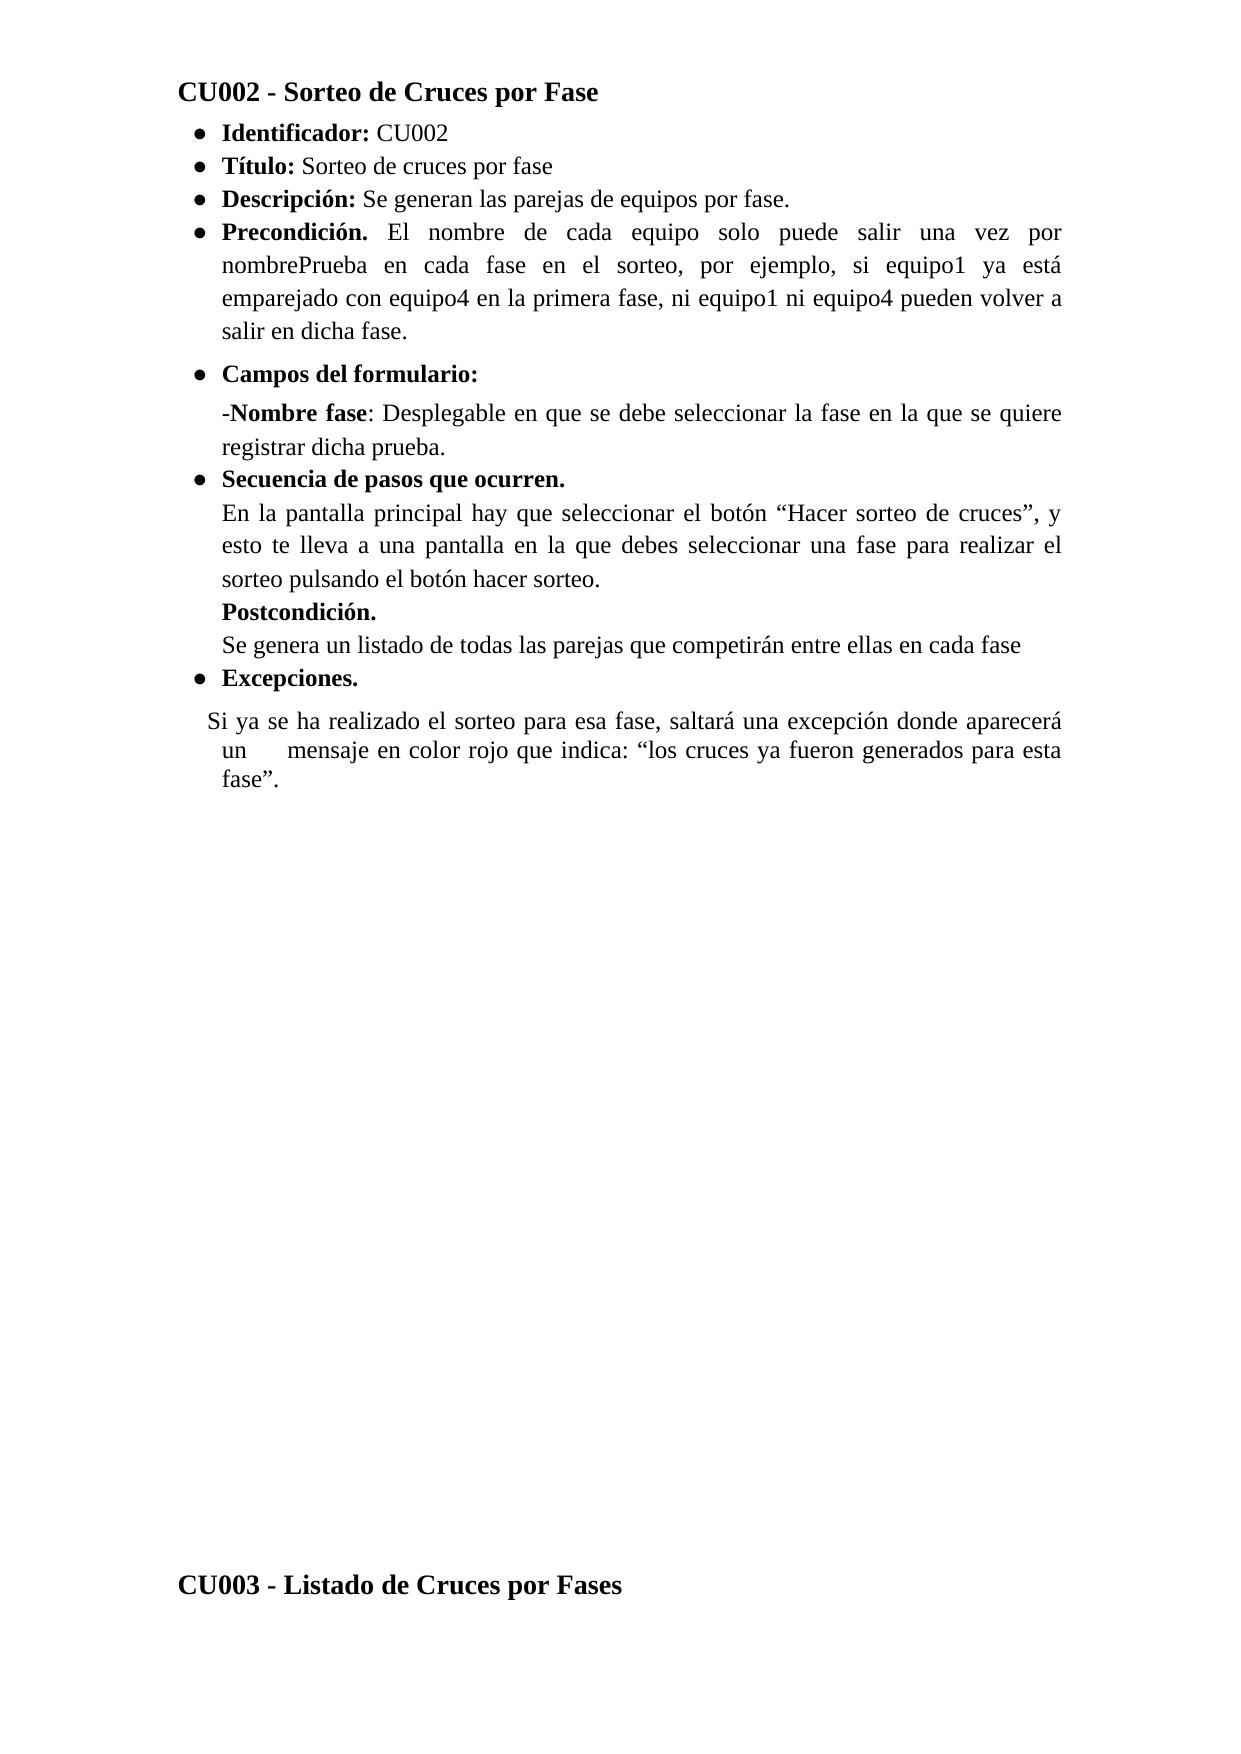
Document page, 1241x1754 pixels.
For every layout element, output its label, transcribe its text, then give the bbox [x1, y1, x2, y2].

text En la pantalla principal hay que seleccionar el botón “Hacer sorteo de cruces”, y esto te lleva a una pantalla en la que debes seleccionar una fase para realizar el sorteo pulsando el botón hacer sorteo. [222, 498, 1063, 592]
list Descripción: Se generan las parejas de equipos por fase. [192, 184, 1063, 213]
list Identificador: CU002 [192, 118, 1063, 147]
subtitle CU003 - Listado de Cruces por Fases [177, 1568, 1063, 1601]
list Secuencia de pasos que ocurren. [192, 464, 1063, 493]
list Campos del formulario: [192, 359, 1063, 388]
list Si ya se ha realizado el sorteo para esa fase, saltará una excepción donde aparecerá un mensaje en color rojo que indica: “los cruces ya fueron generados para esta fase”. [207, 706, 1063, 792]
text Postcondición. [222, 597, 1063, 625]
text -Nombre fase: Desplegable en que se debe seleccionar la fase en la que se quiere registrar dicha prueba. [222, 398, 1063, 460]
list Título: Sorteo de cruces por fase [192, 151, 1063, 179]
subtitle CU002 - Sorteo de Cruces por Fase [177, 75, 1063, 107]
list Se genera un listado de todas las parejas que competirán entre ellas en cada fase [222, 630, 1063, 658]
list Precondición. El nombre de cada equipo solo puede salir una vez por nombrePrueba en cada fase en el sorteo, por ejemplo, si equipo1 ya está emparejado con equipo4 en la primera fase, ni equipo1 ni equipo4 pueden volver a salir en dicha fase. [192, 217, 1063, 345]
list Excepciones. [192, 663, 1063, 691]
